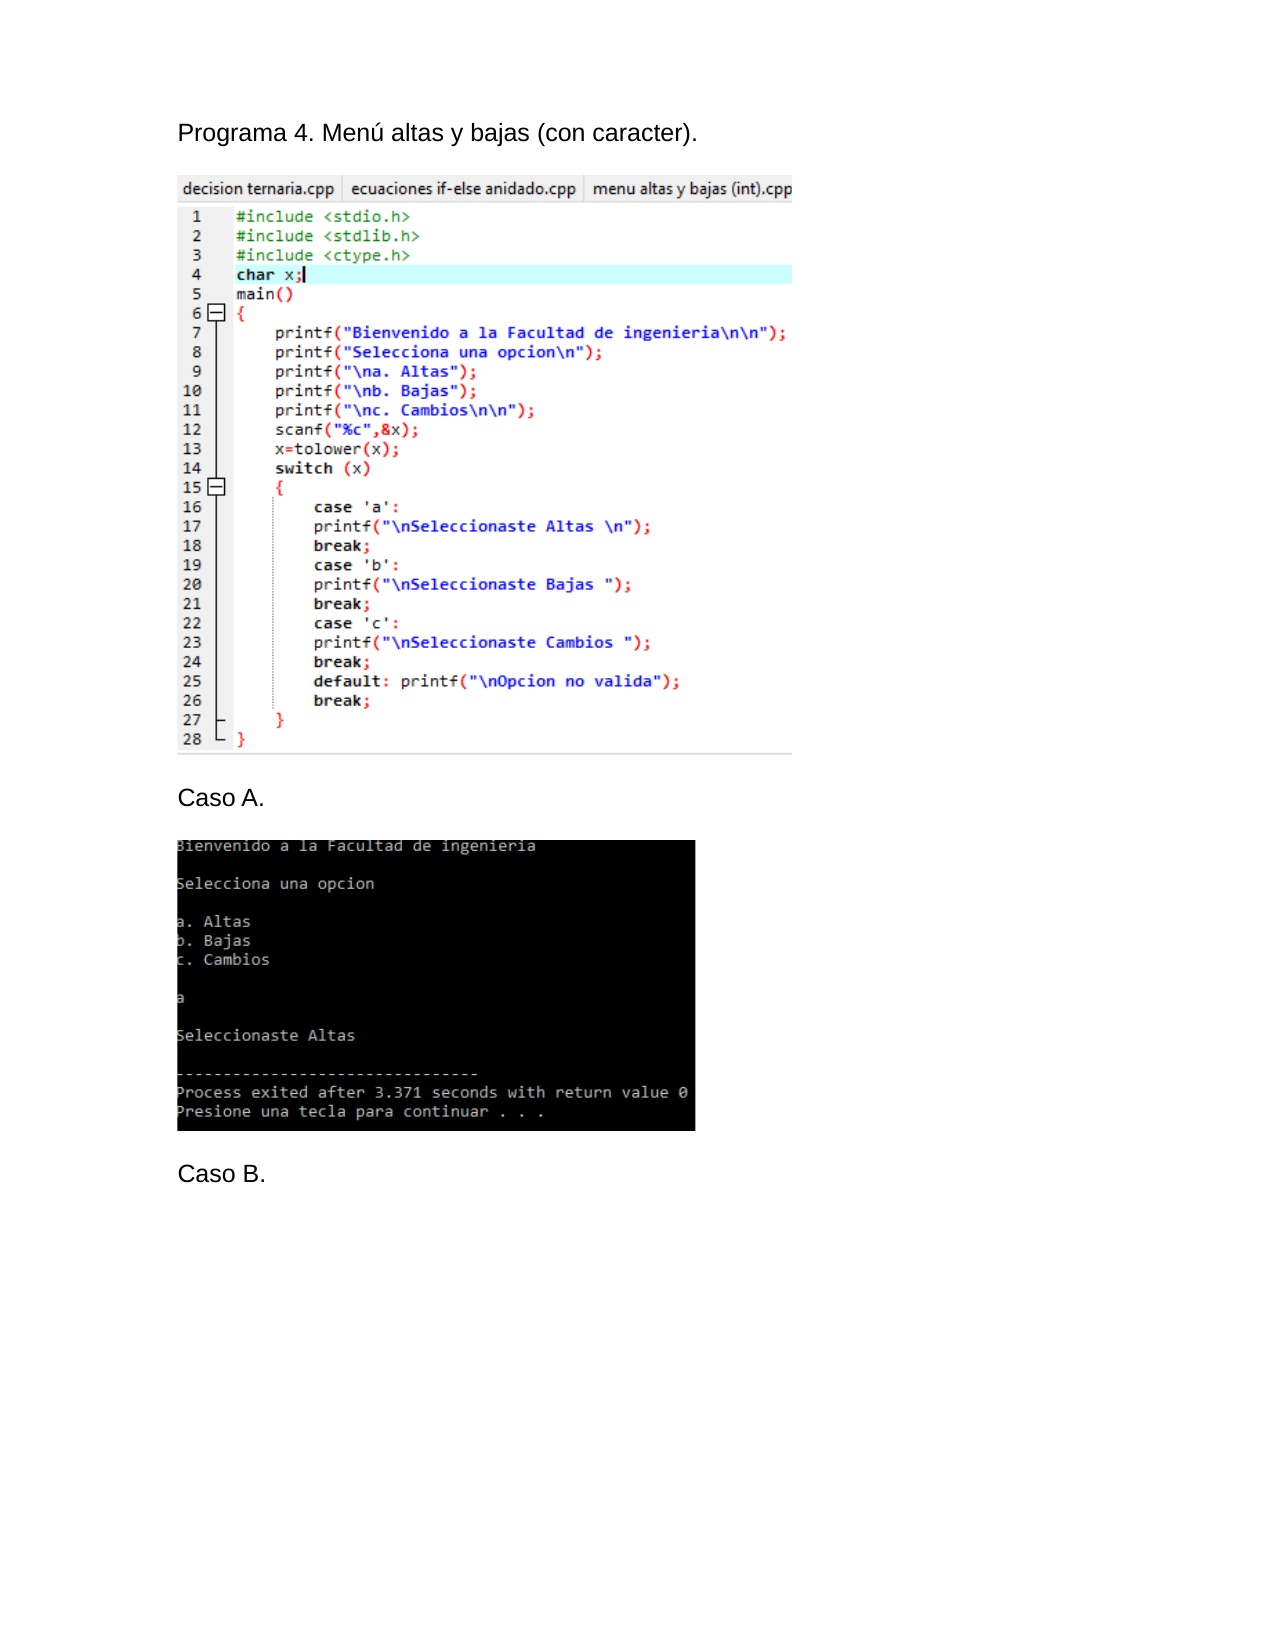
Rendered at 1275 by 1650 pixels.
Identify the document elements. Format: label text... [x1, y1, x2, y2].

text Caso B. [177, 1159, 1098, 1187]
text Programa 4. Menú altas y bajas (con caracter). [177, 118, 1098, 147]
text Caso A. [177, 783, 1098, 812]
